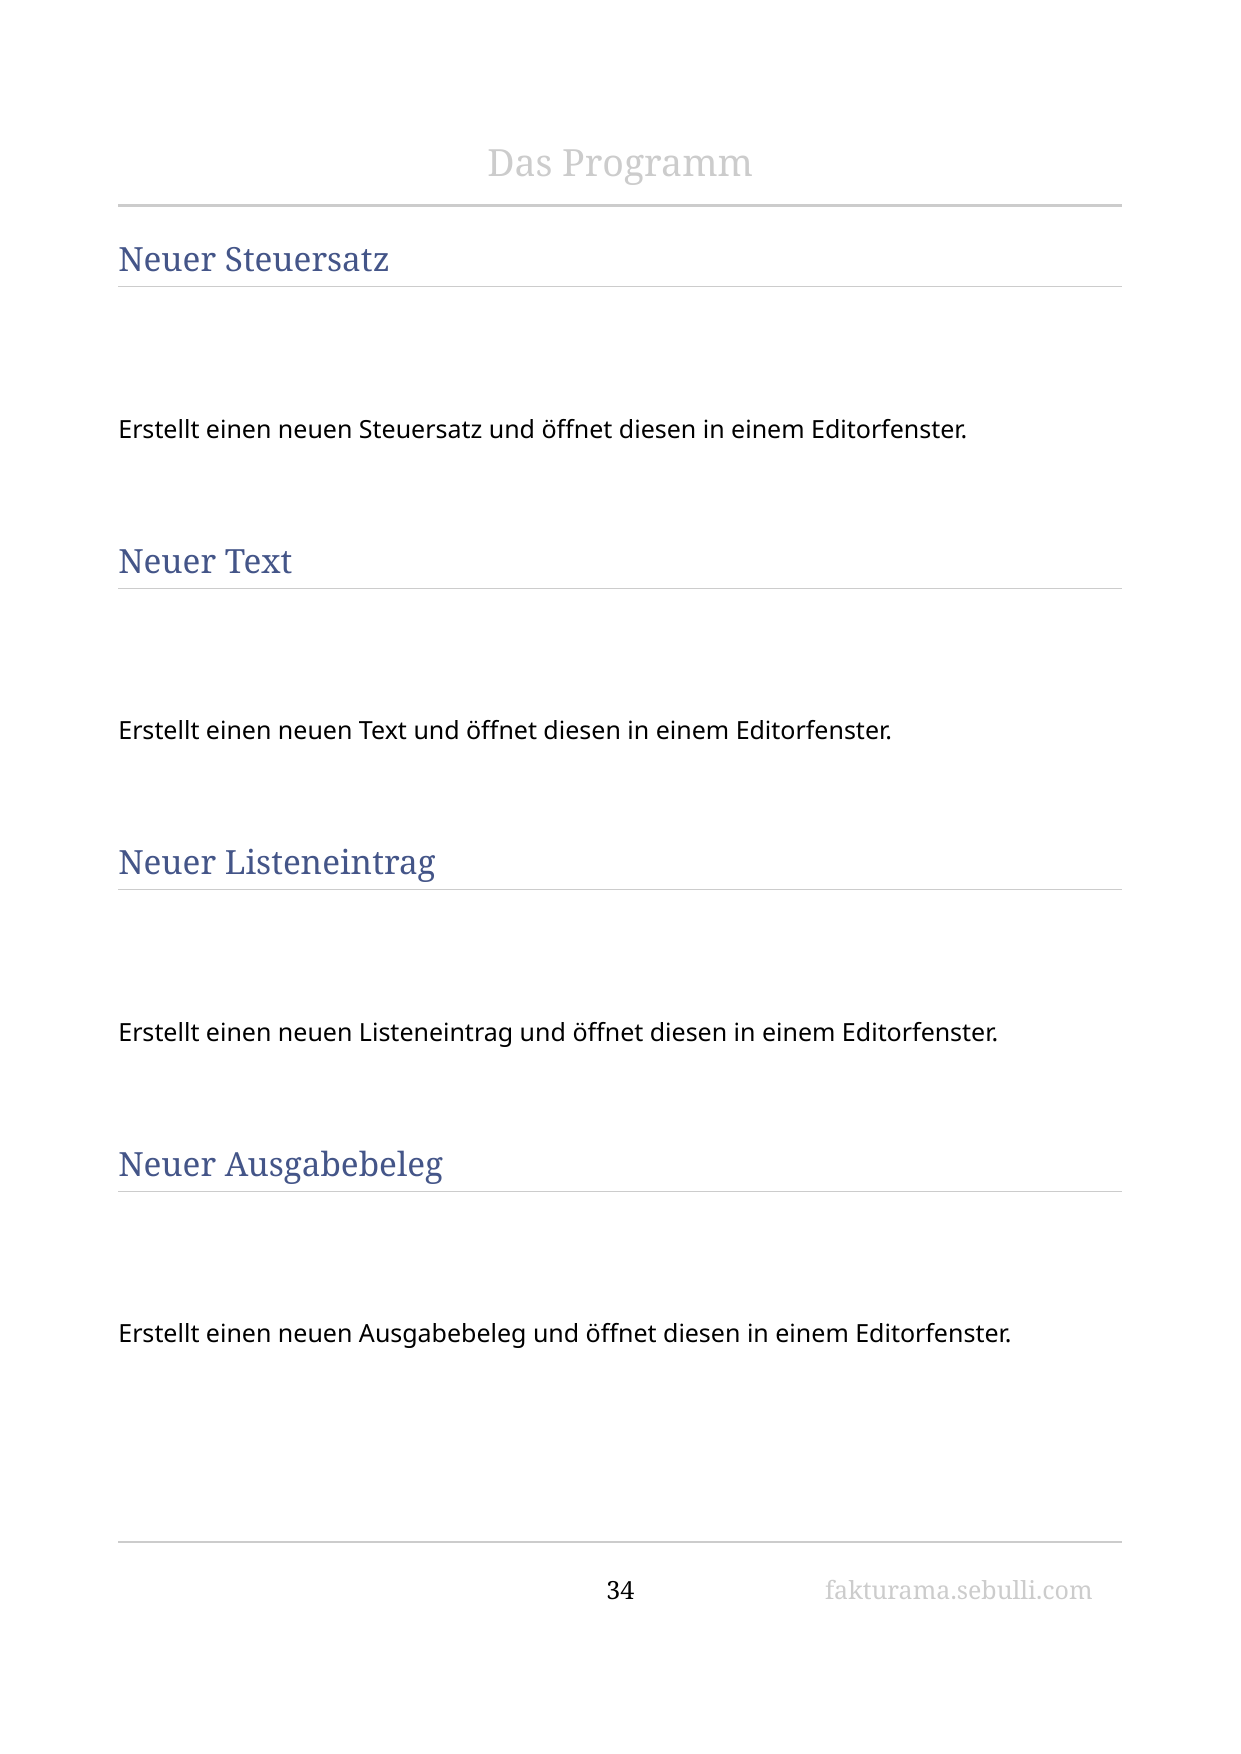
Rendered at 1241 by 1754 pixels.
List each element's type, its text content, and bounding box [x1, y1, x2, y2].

subtitle Neuer Steuersatz [118, 236, 1122, 286]
text Erstellt einen neuen Listeneintrag und öffnet diesen in einem Editorfenster. [118, 1014, 1122, 1048]
subtitle Neuer Ausgabebeleg [118, 1141, 1122, 1191]
subtitle Neuer Listeneintrag [118, 839, 1122, 889]
text Erstellt einen neuen Text und öffnet diesen in einem Editorfenster. [118, 713, 1122, 747]
text Erstellt einen neuen Steuersatz und öffnet diesen in einem Editorfenster. [118, 412, 1122, 446]
text Erstellt einen neuen Ausgabebeleg und öffnet diesen in einem Editorfenster. [118, 1316, 1122, 1350]
subtitle Neuer Text [118, 538, 1122, 588]
